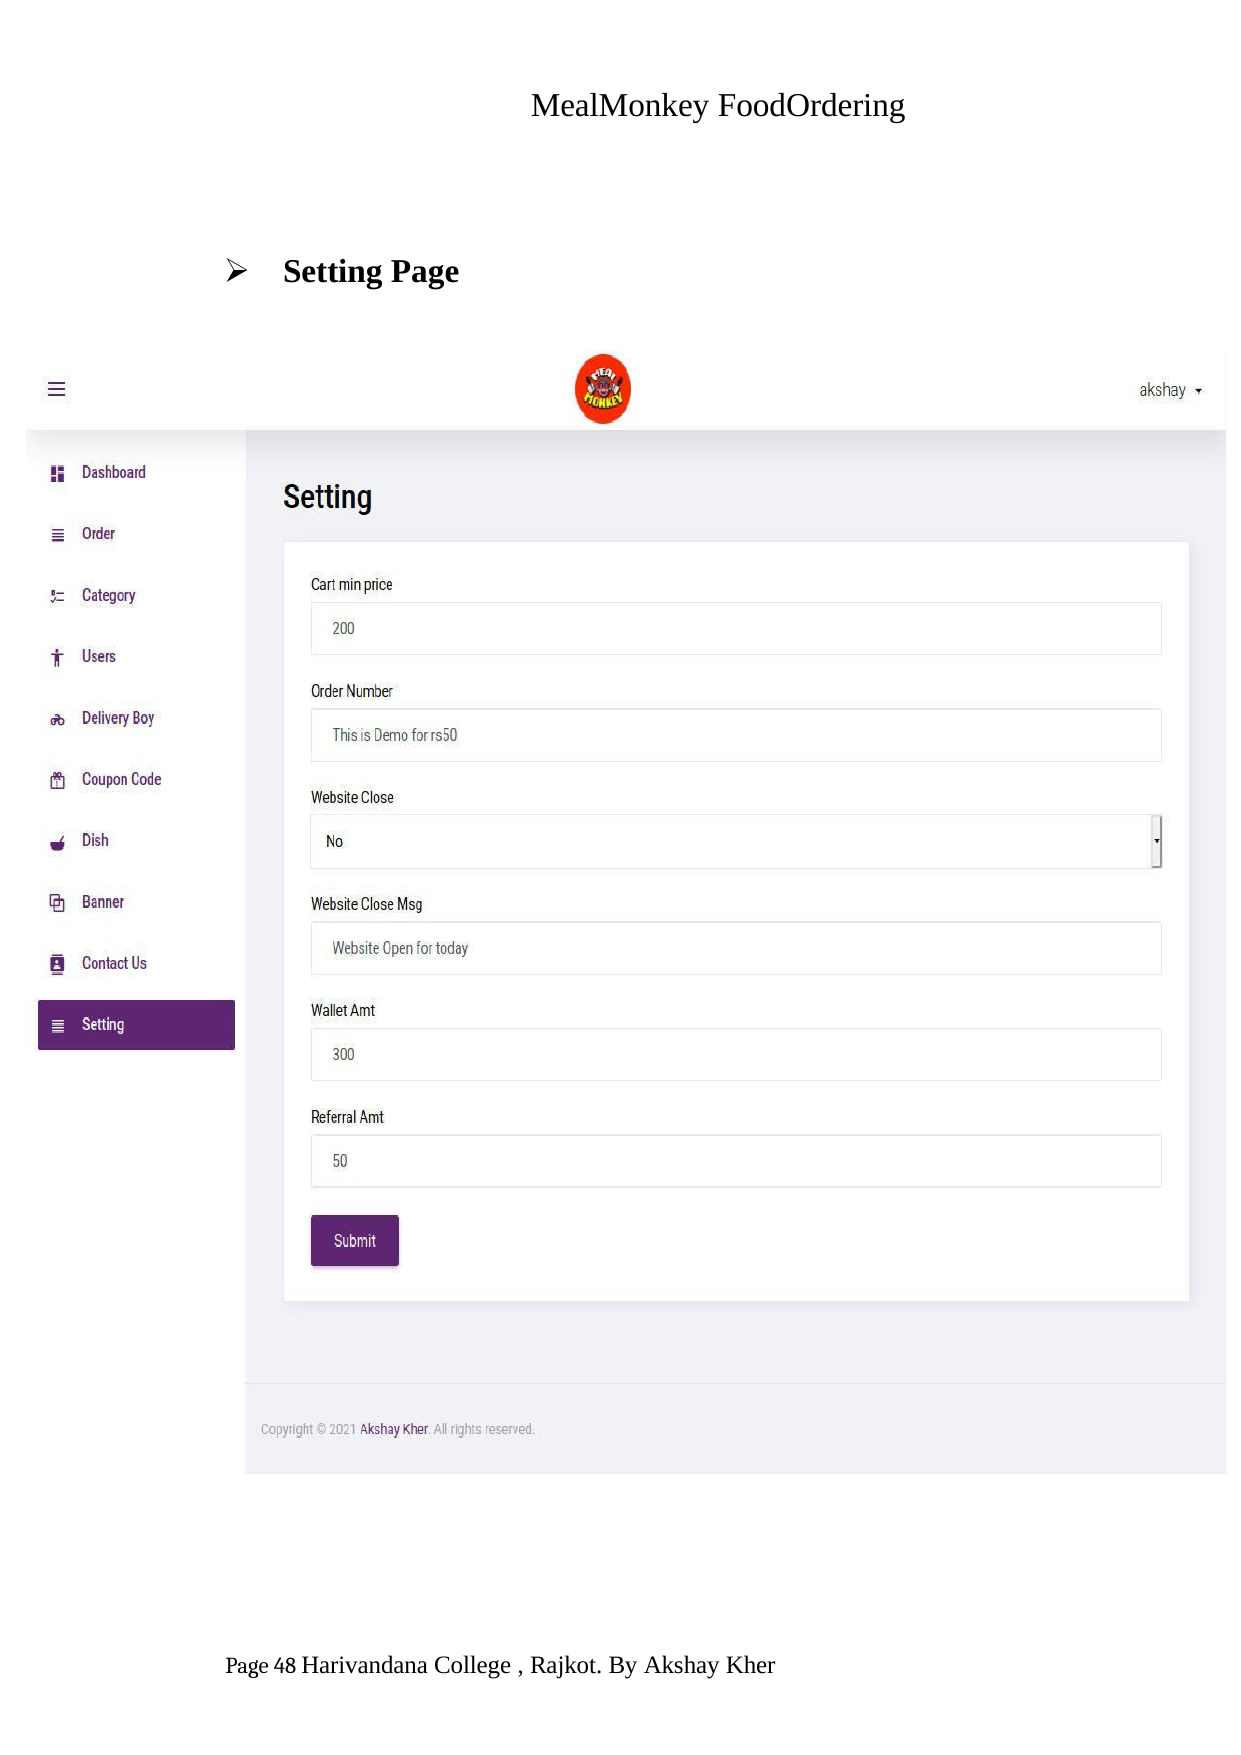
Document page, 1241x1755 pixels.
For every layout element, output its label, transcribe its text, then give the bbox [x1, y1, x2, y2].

list Setting Page [224, 252, 1241, 290]
picture [26, 349, 1227, 1474]
